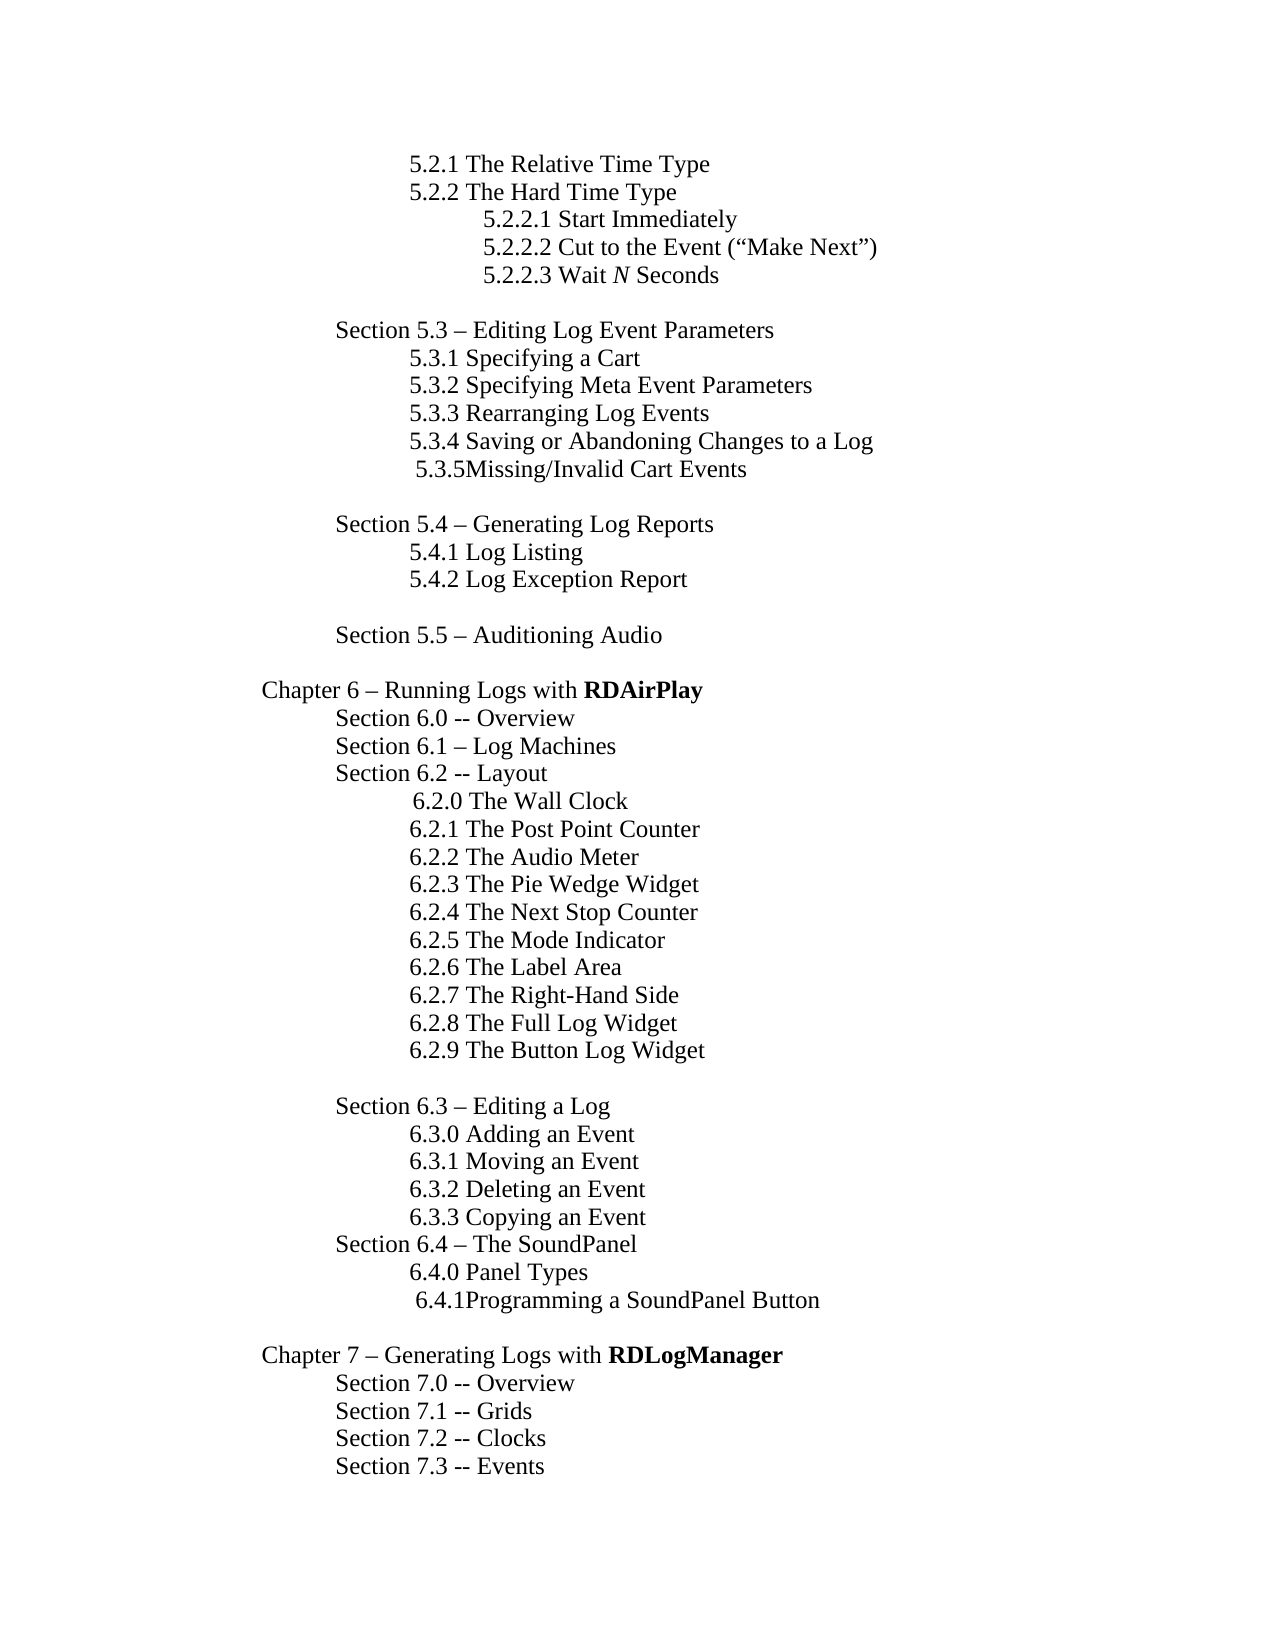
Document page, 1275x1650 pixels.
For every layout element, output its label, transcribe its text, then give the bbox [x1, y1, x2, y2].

text 5.3.3 Rearranging Log Events [187, 399, 1087, 427]
text 5.2.2 The Hard Time Type [187, 178, 1087, 205]
text 6.3.2 Deleting an Event [187, 1175, 1087, 1203]
text 5.4.2 Log Exception Report [187, 566, 1087, 593]
text Section 5.3 – Editing Log Event Parameters [187, 316, 1087, 344]
text Chapter 6 – Running Logs with RDAirPlay [187, 676, 1087, 704]
text 6.2.6 The Label Area [187, 953, 1087, 981]
text 5.4.1 Log Listing [187, 538, 1087, 566]
text 5.2.2.2 Cut to the Event (“Make Next”) [187, 233, 1087, 261]
text Section 6.2 -- Layout [187, 759, 1087, 787]
text 5.3.1 Specifying a Cart [187, 344, 1087, 372]
list Missing/Invalid Cart Events [415, 455, 1087, 482]
text Section 5.4 – Generating Log Reports [187, 510, 1087, 538]
text 5.3.4 Saving or Abandoning Changes to a Log [187, 427, 1087, 455]
text Section 6.0 -- Overview [187, 704, 1087, 732]
text 6.2.5 The Mode Indicator [187, 926, 1087, 953]
text 5.2.1 The Relative Time Type [187, 150, 1087, 178]
text 6.2.4 The Next Stop Counter [187, 898, 1087, 926]
text Section 5.5 – Auditioning Audio [187, 621, 1087, 649]
text Section 6.1 – Log Machines [187, 732, 1087, 759]
text 5.2.2.3 Wait N Seconds [187, 261, 1087, 288]
text 6.2.7 The Right-Hand Side [187, 981, 1087, 1009]
text 5.3.2 Specifying Meta Event Parameters [187, 372, 1087, 399]
text Chapter 7 – Generating Logs with RDLogManager [187, 1341, 1087, 1369]
text 6.2.3 The Pie Wedge Widget [187, 870, 1087, 898]
text Section 7.1 -- Grids [187, 1397, 1087, 1424]
text Section 7.2 -- Clocks [187, 1424, 1087, 1452]
text 6.2.2 The Audio Meter [187, 843, 1087, 870]
text 6.3.3 Copying an Event [187, 1203, 1087, 1231]
text 6.2.8 The Full Log Widget [187, 1009, 1087, 1037]
text Section 7.3 -- Events [187, 1452, 1087, 1480]
text Section 7.0 -- Overview [187, 1369, 1087, 1397]
text Section 6.4 – The SoundPanel [187, 1231, 1087, 1258]
text 6.2.9 The Button Log Widget [187, 1037, 1087, 1064]
text 6.3.1 Moving an Event [187, 1147, 1087, 1175]
text 6.2.1 The Post Point Counter [187, 815, 1087, 843]
text 6.3.0 Adding an Event [187, 1120, 1087, 1147]
list Programming a SoundPanel Button [415, 1286, 1087, 1314]
list 6.2.0 The Wall Clock [375, 787, 1087, 815]
text 5.2.2.1 Start Immediately [187, 205, 1087, 233]
text Section 6.3 – Editing a Log [187, 1092, 1087, 1120]
text 6.4.0 Panel Types [187, 1258, 1087, 1286]
